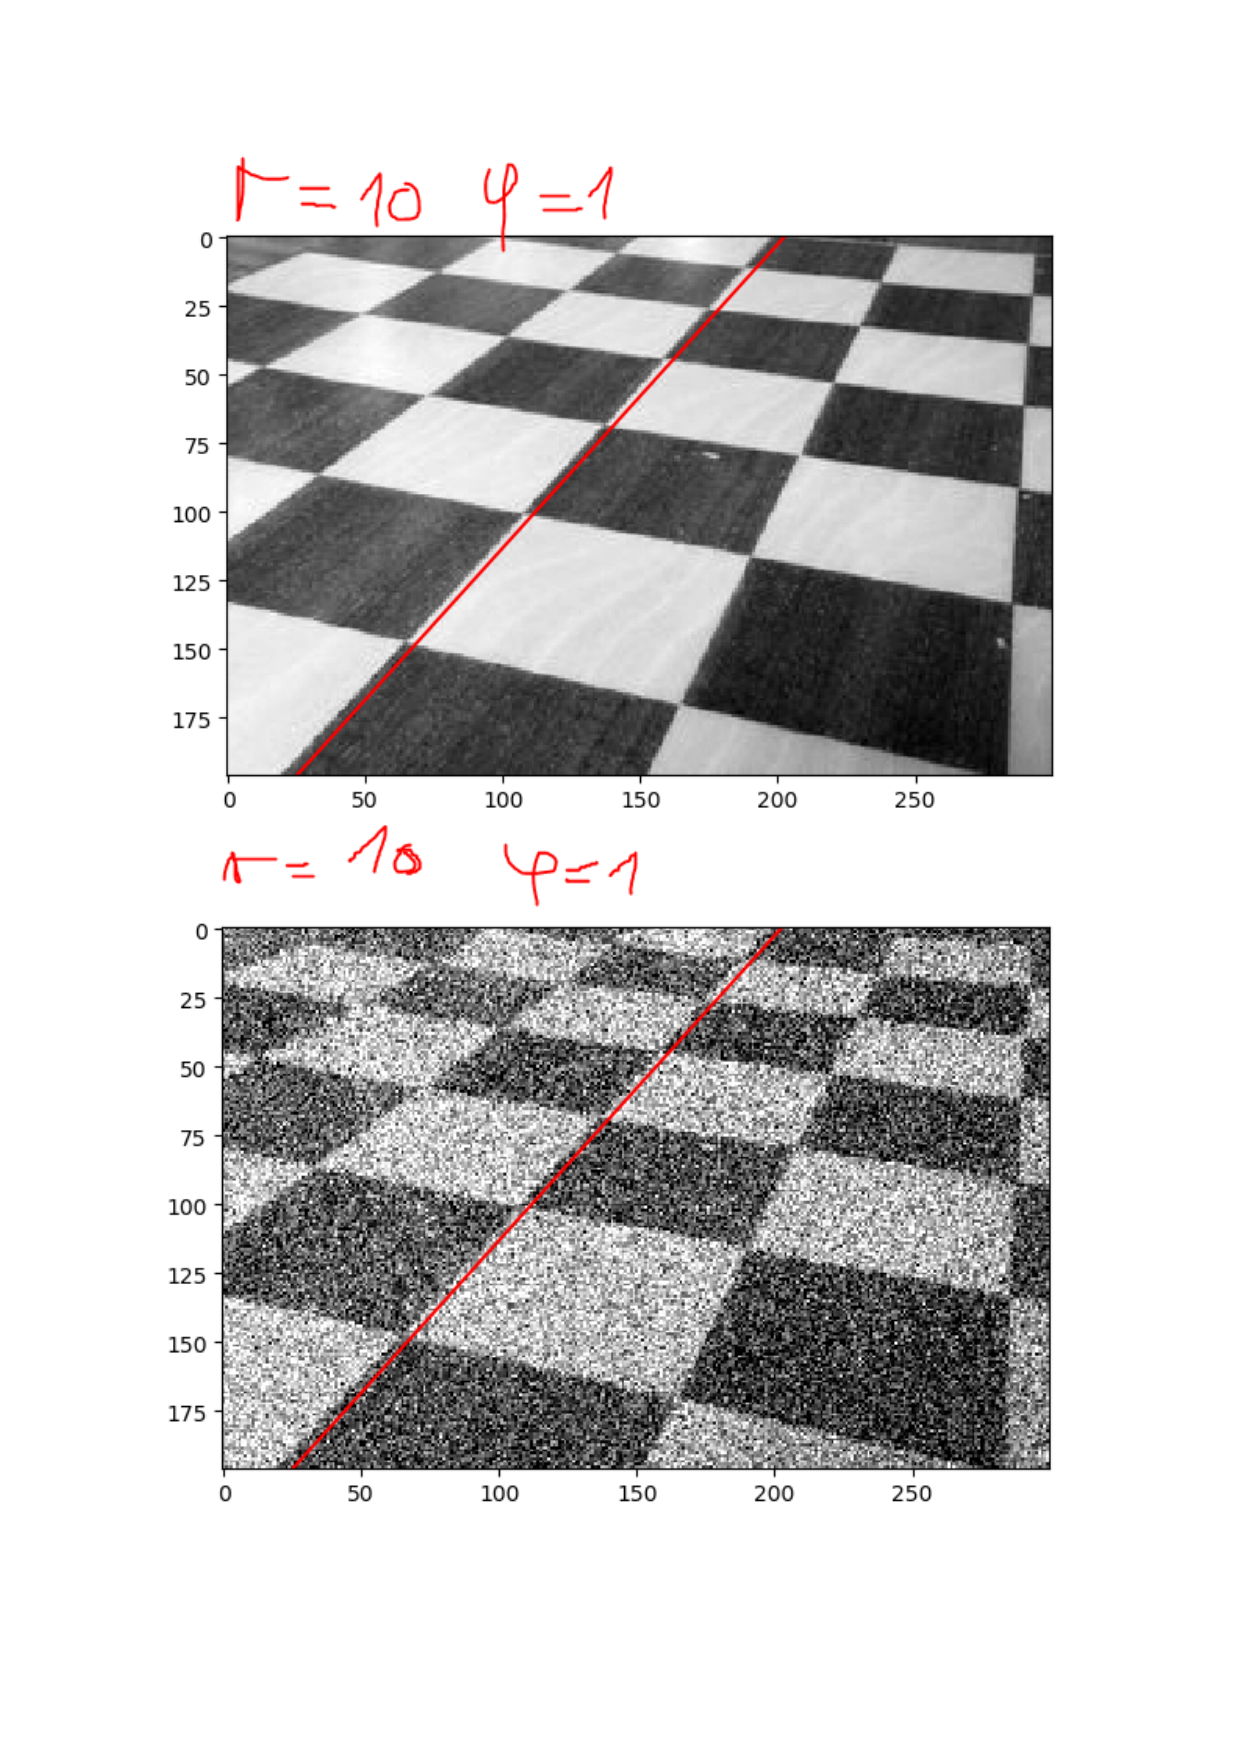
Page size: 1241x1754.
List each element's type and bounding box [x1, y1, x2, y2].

picture [147, 147, 1093, 1514]
